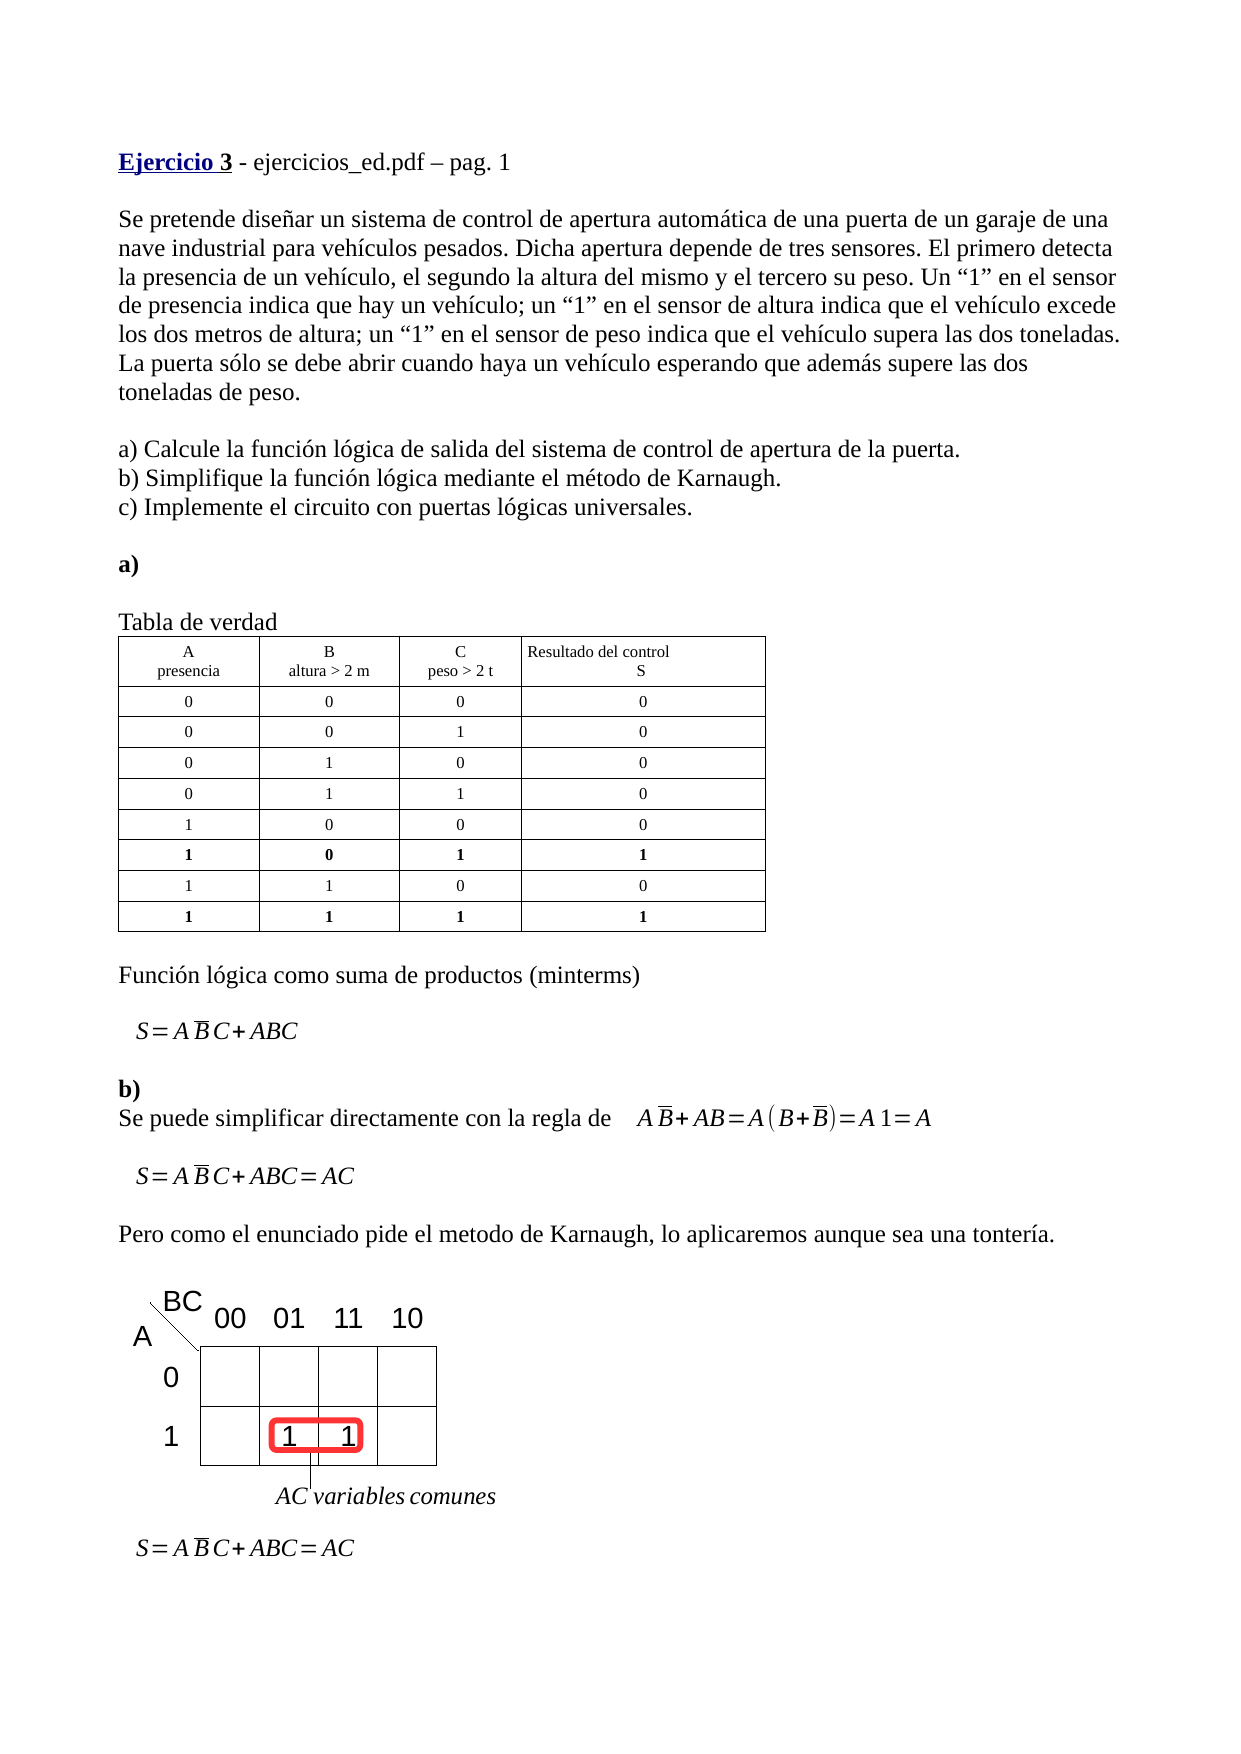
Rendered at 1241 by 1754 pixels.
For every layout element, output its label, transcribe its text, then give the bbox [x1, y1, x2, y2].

text Función lógica como suma de productos (minterms) [118, 960, 1122, 989]
table_cell 1 [400, 779, 521, 808]
table_cell 1 [522, 840, 765, 870]
text Ejercicio 3 - ejercicios_ed.pdf – pag. 1 [118, 147, 1122, 176]
table_cell 0 [119, 779, 259, 808]
table_cell 0 [522, 779, 765, 808]
table_cell 1 [119, 902, 259, 931]
table_cell 0 [522, 810, 765, 839]
text Se puede simplificar directamente con la regla de [118, 1103, 1122, 1133]
table_cell 1 [260, 779, 399, 808]
text Tabla de verdad [118, 607, 1122, 636]
table_cell 0 [119, 748, 259, 778]
table_cell 0 [400, 810, 521, 839]
table_cell 1 [260, 748, 399, 778]
table_cell 0 [119, 717, 259, 747]
table_cell 1 [522, 902, 765, 931]
table_cell 0 [522, 717, 765, 747]
table_cell 1 [400, 717, 521, 747]
text b) [118, 1074, 1122, 1103]
table_cell 0 [400, 687, 521, 716]
table_header C peso > 2 t [400, 637, 521, 686]
table_header Resultado del control S [522, 637, 765, 686]
table_cell 1 [260, 902, 399, 931]
table_cell 0 [119, 687, 259, 716]
table_cell 1 [119, 840, 259, 870]
table_cell 1 [119, 871, 259, 901]
table_cell 0 [260, 687, 399, 716]
table_cell 0 [260, 810, 399, 839]
table_cell 1 [400, 902, 521, 931]
table_cell 0 [522, 748, 765, 778]
text a) Calcule la función lógica de salida del sistema de control de apertura de la puerta. [118, 434, 1122, 463]
table_cell 0 [260, 840, 399, 870]
table_cell 1 [260, 871, 399, 901]
text a) [118, 549, 1122, 578]
table_cell 1 [119, 810, 259, 839]
table_cell 1 [400, 840, 521, 870]
text c) Implemente el circuito con puertas lógicas universales. [118, 492, 1122, 521]
table_header B altura > 2 m [260, 637, 399, 686]
table_cell 0 [522, 687, 765, 716]
table_cell 0 [522, 871, 765, 901]
table_header A presencia [119, 637, 259, 686]
table_cell 0 [260, 717, 399, 747]
text b) Simplifique la función lógica mediante el método de Karnaugh. [118, 463, 1122, 492]
text Se pretende diseñar un sistema de control de apertura automática de una puerta de un garaje de una nave industrial para vehículos pesados. Dicha apertura depende de tres sensores. El primero detecta la presencia de un vehículo, el segundo la altura del mismo y el tercero su peso. Un “1” en el sensor de presencia indica que hay un vehículo; un “1” en el sensor de altura indica que el vehículo excede los dos metros de altura; un “1” en el sensor de peso indica que el vehículo supera las dos toneladas. La puerta sólo se debe abrir cuando haya un vehículo esperando que además supere las dos toneladas de peso. [118, 204, 1122, 406]
table_cell 0 [400, 748, 521, 778]
text Pero como el enunciado pide el metodo de Karnaugh, lo aplicaremos aunque sea una tontería. [118, 1219, 1122, 1247]
table_cell 0 [400, 871, 521, 901]
